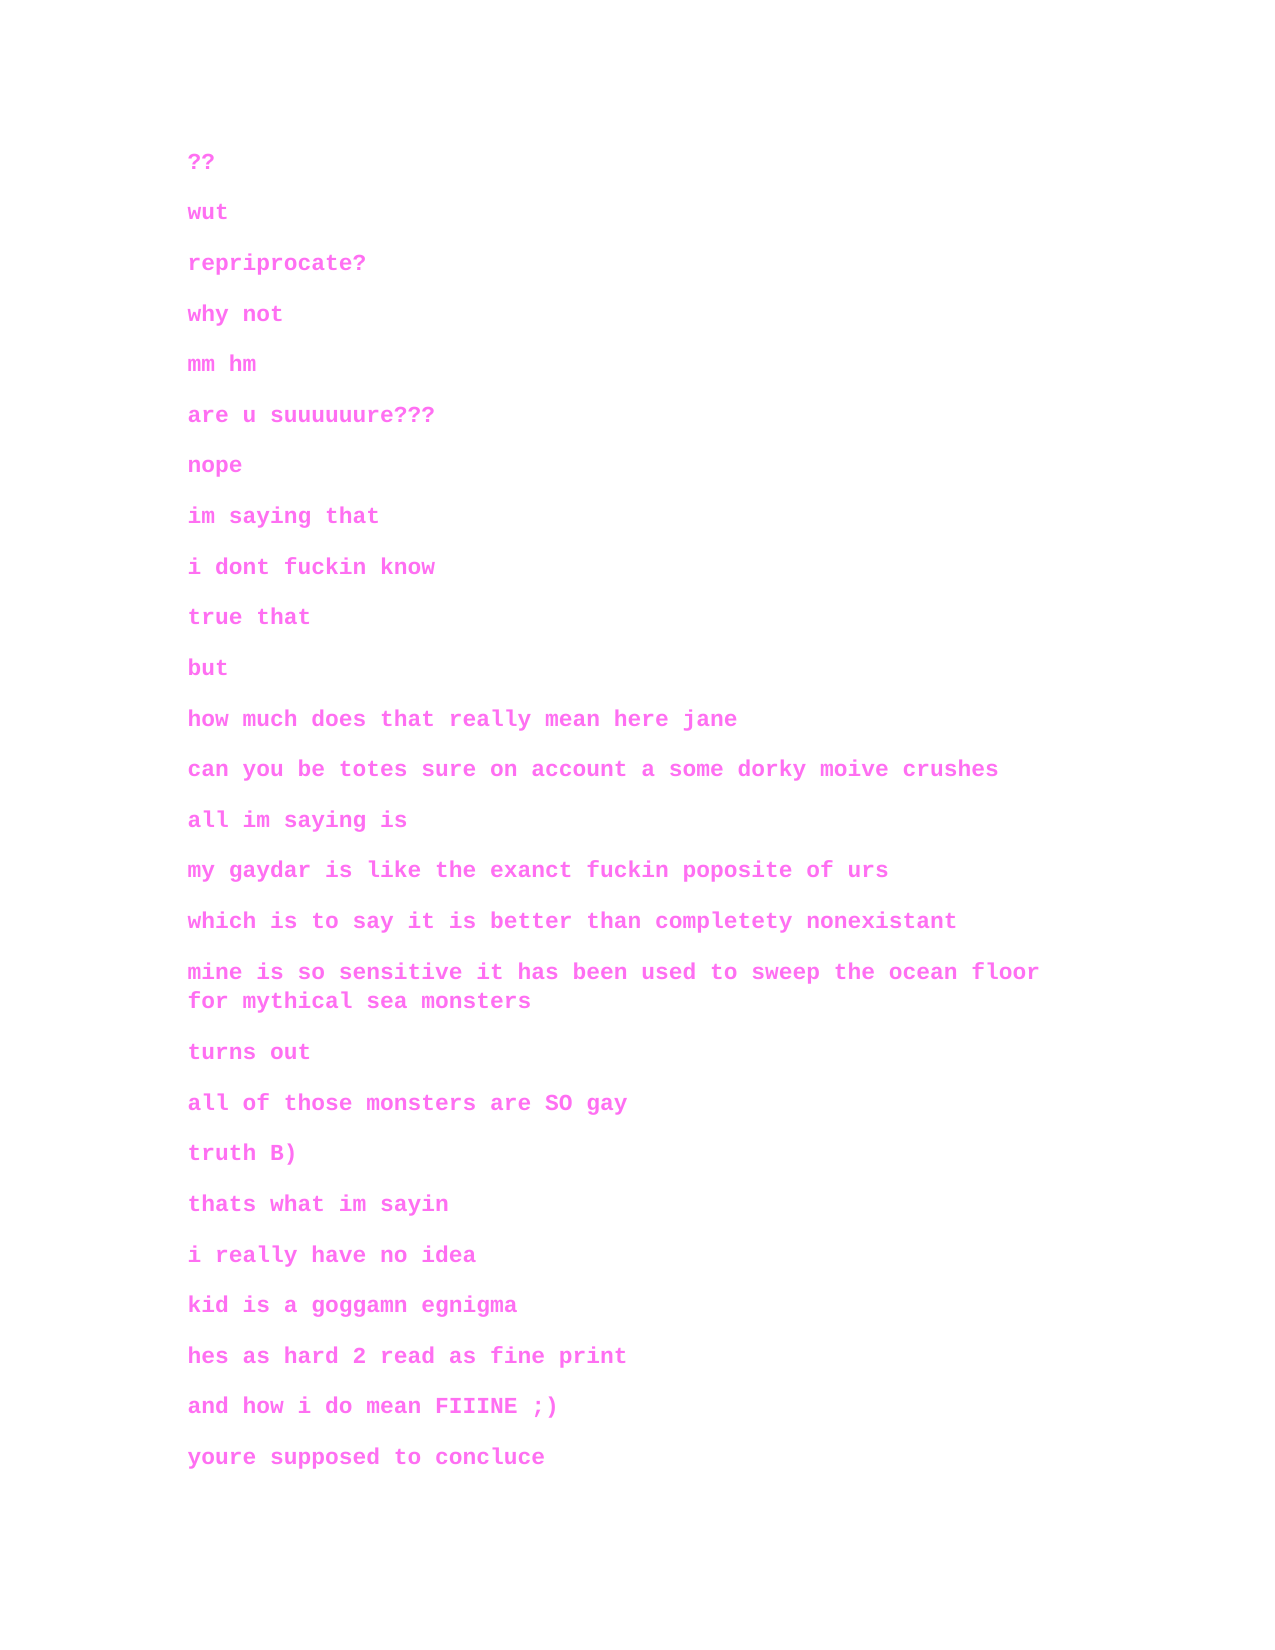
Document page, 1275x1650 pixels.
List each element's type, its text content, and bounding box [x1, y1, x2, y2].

text why not [187, 302, 1087, 328]
text but [187, 656, 1087, 682]
text which is to say it is better than completety nonexistant [187, 909, 1087, 935]
text are u suuuuuure??? [187, 403, 1087, 429]
text all of those monsters are SO gay [187, 1091, 1087, 1117]
text wut [187, 201, 1087, 227]
text all im saying is [187, 808, 1087, 834]
text ?? [187, 150, 1087, 176]
text true that [187, 606, 1087, 632]
text hes as hard 2 read as fine print [187, 1344, 1087, 1370]
text thats what im sayin [187, 1192, 1087, 1218]
text mm hm [187, 352, 1087, 378]
text i dont fuckin know [187, 555, 1087, 581]
text youre supposed to concluce [187, 1445, 1087, 1471]
text im saying that [187, 504, 1087, 530]
text nope [187, 454, 1087, 480]
text mine is so sensitive it has been used to sweep the ocean floor for mythical sea monsters [187, 960, 1087, 1016]
text my gaydar is like the exanct fuckin poposite of urs [187, 859, 1087, 885]
text and how i do mean FIIINE ;) [187, 1395, 1087, 1421]
text truth B) [187, 1142, 1087, 1168]
text kid is a goggamn egnigma [187, 1293, 1087, 1319]
text can you be totes sure on account a some dorky moive crushes [187, 757, 1087, 783]
text how much does that really mean here jane [187, 707, 1087, 733]
text turns out [187, 1040, 1087, 1066]
text i really have no idea [187, 1243, 1087, 1269]
text repriprocate? [187, 251, 1087, 277]
